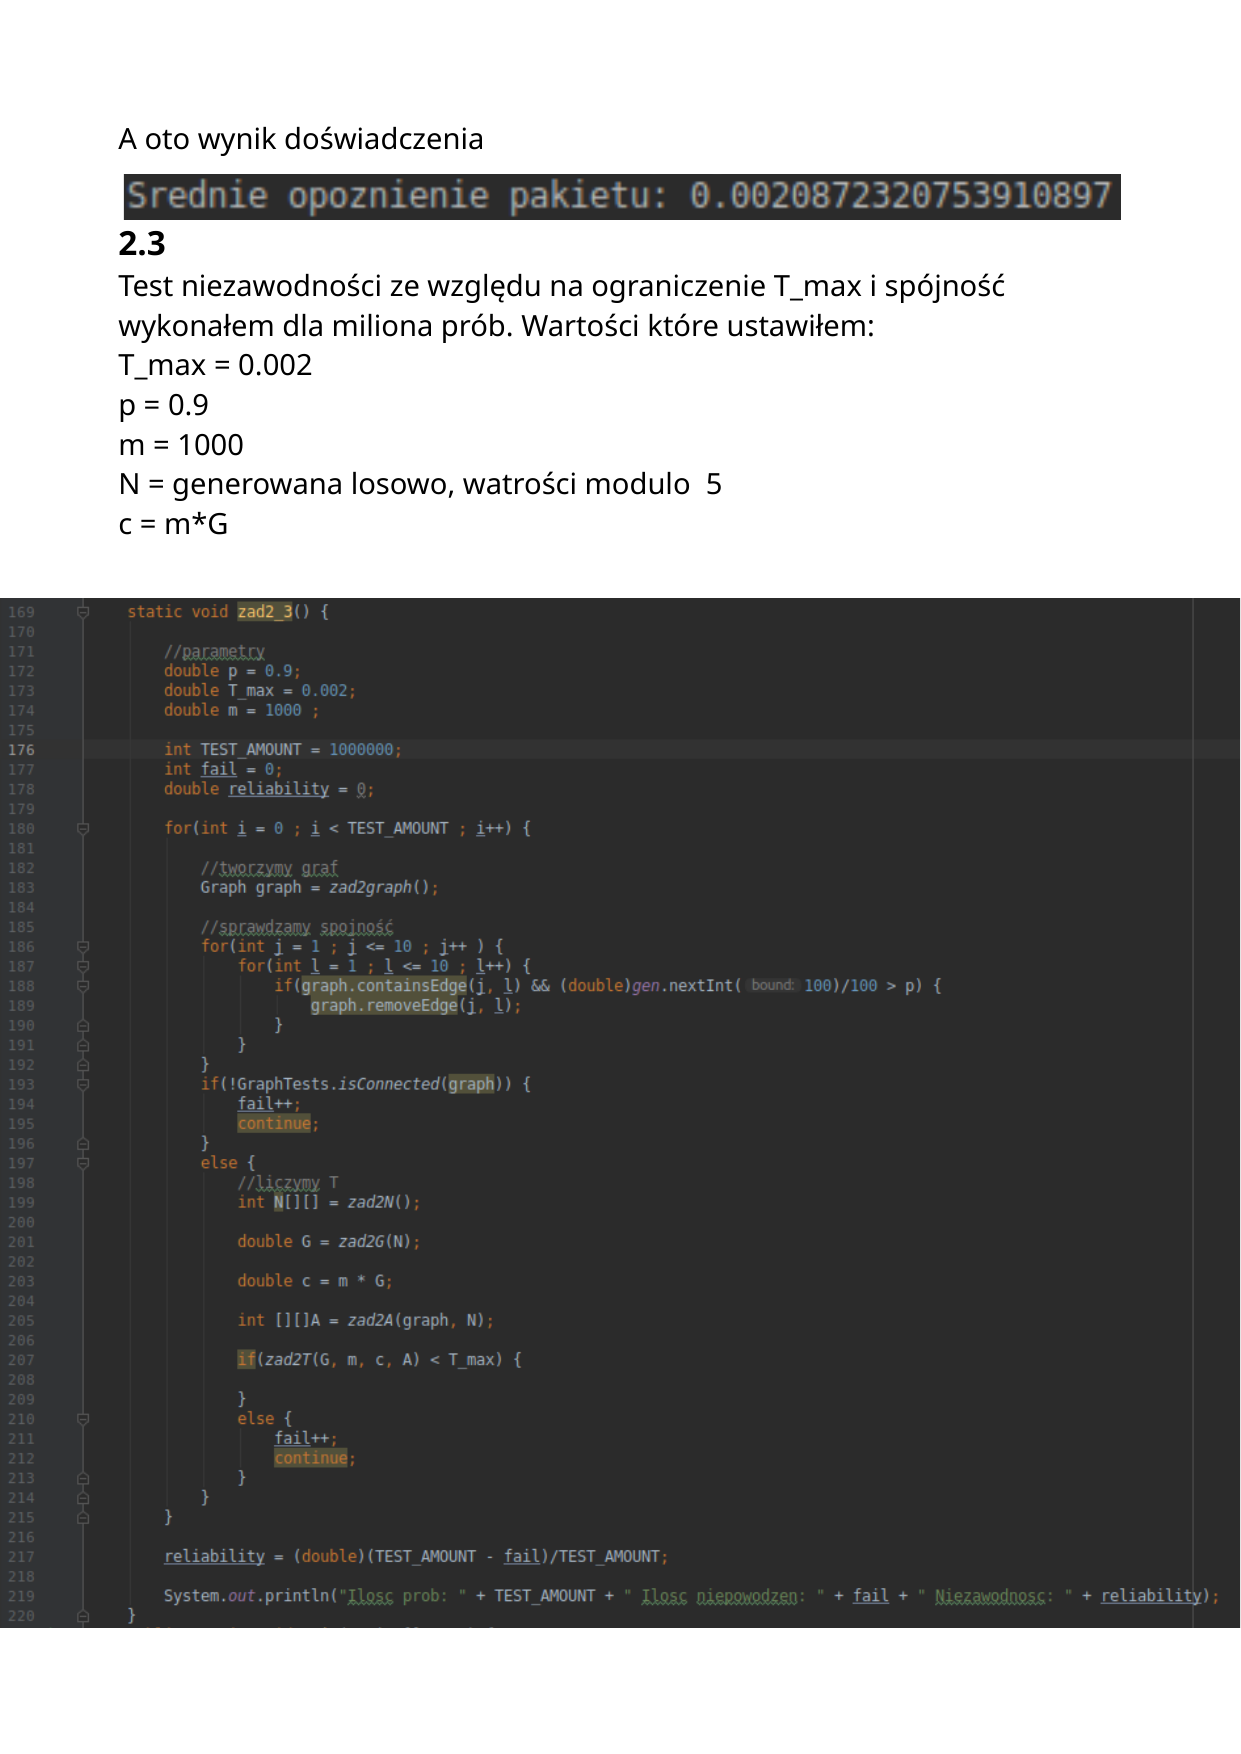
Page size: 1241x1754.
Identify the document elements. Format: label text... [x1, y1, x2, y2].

text T_max = 0.002 [118, 344, 1122, 384]
picture [0, 598, 886, 1628]
picture [123, 203, 272, 220]
text m = 1000 [118, 424, 1122, 463]
text A oto wynik doświadczenia [118, 118, 1122, 158]
text p = 0.9 [118, 384, 1122, 424]
text Test niezawodności ze względu na ograniczenie T_max i spójność wykonałem dla miliona prób. Wartości które ustawiłem: [118, 265, 1122, 344]
text c = m*G [118, 503, 1122, 543]
text 2.3 [118, 158, 1122, 265]
text N = generowana losowo, watrości modulo 5 [118, 463, 1122, 503]
